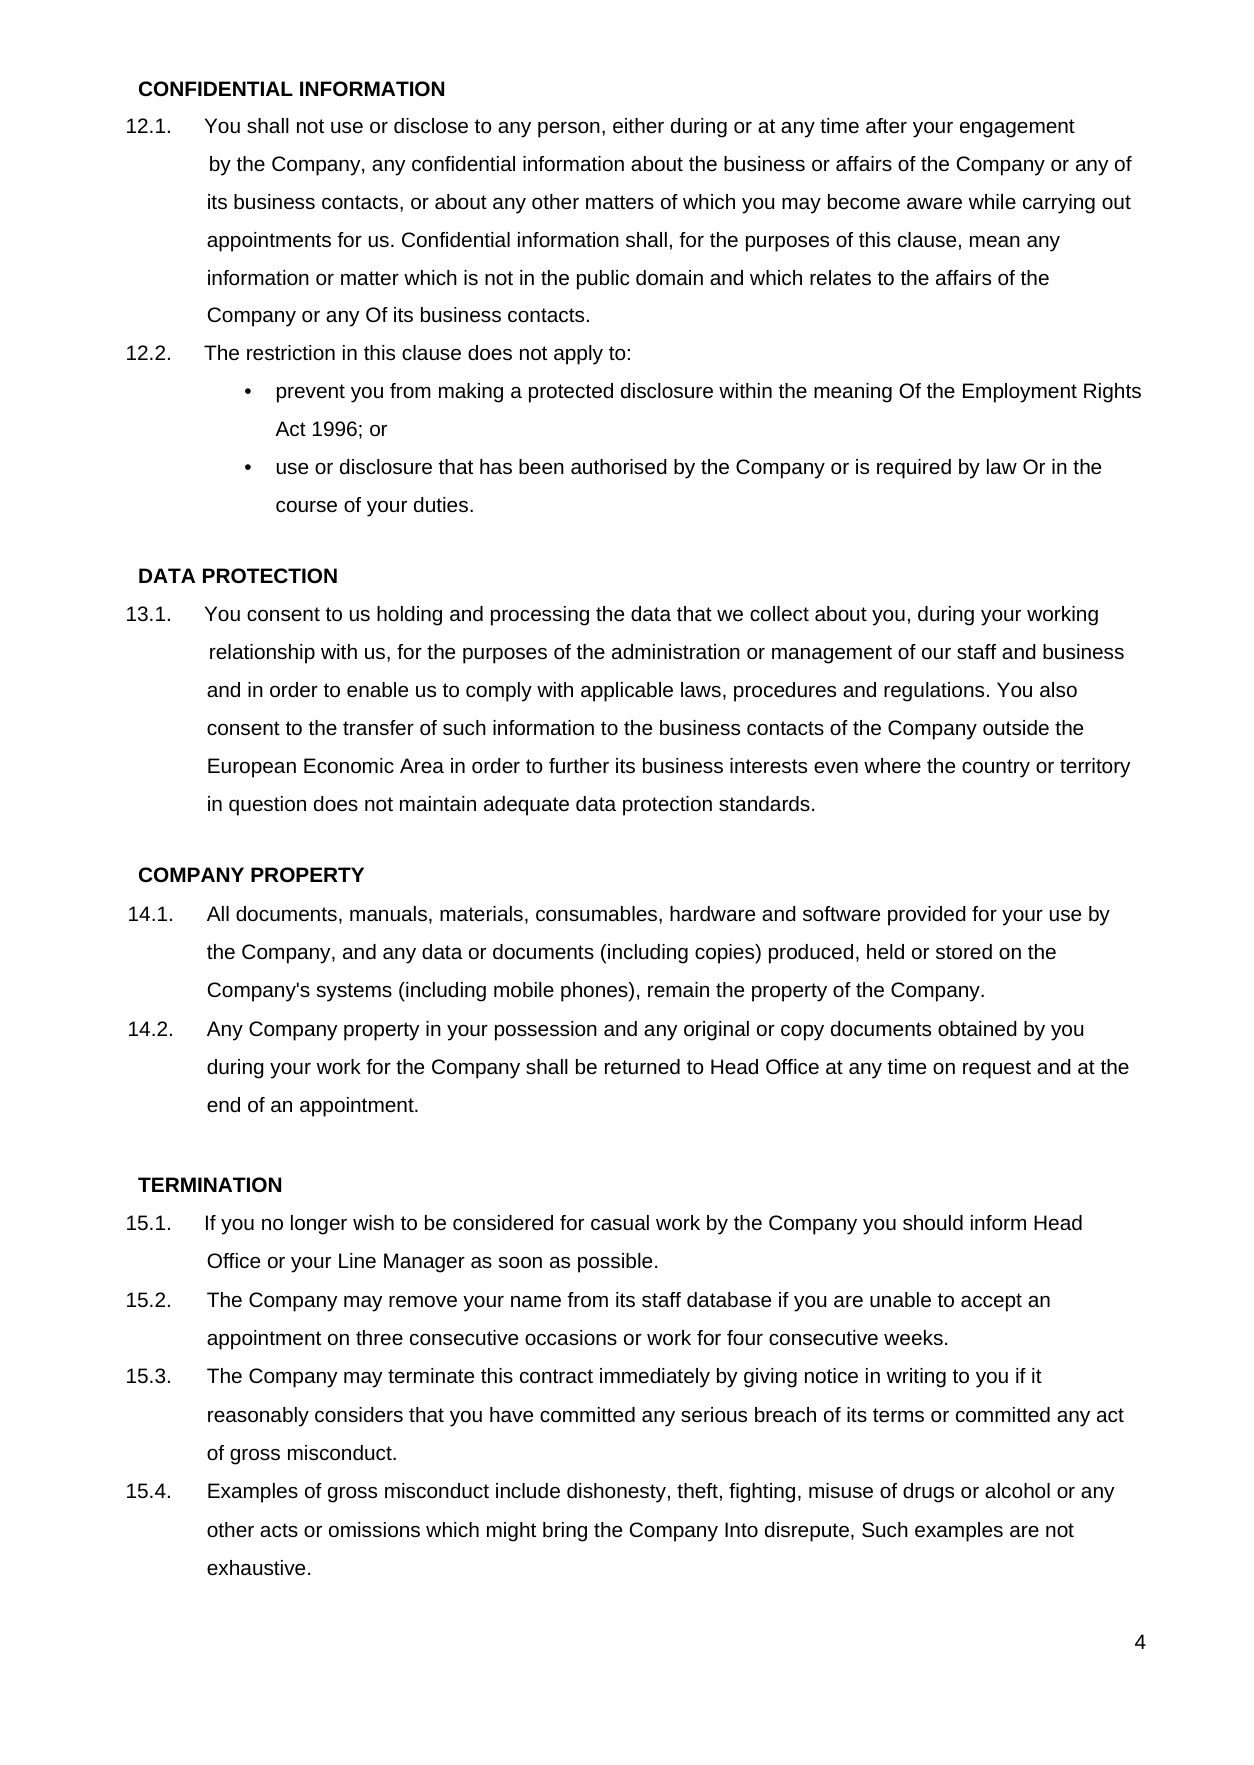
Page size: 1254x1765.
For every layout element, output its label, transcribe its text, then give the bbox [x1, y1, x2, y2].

list Examples of gross misconduct include dishonesty, theft, fighting, misuse of drugs or alcohol or any other acts or omissions which might bring the Company Into disrepute, Such examples are not exhaustive. [125, 1479, 1144, 1580]
subtitle CONFIDENTIAL INFORMATION [90, 76, 1144, 100]
list The Company may terminate this contract immediately by giving notice in writing to you if it reasonably considers that you have committed any serious breach of its terms or committed any act of gross misconduct. [125, 1364, 1144, 1465]
list use or disclosure that has been authorised by the Company or is required by law Or in the course of your duties. [244, 454, 1144, 516]
subtitle TERMINATION [90, 1173, 1144, 1197]
subtitle DATA PROTECTION [90, 563, 1144, 587]
text 13.1. You consent to us holding and processing the data that we collect about you, during your working [90, 602, 1144, 626]
list The restriction in this clause does not apply to: [90, 341, 1144, 365]
list Any Company property in your possession and any original or copy documents obtained by you during your work for the Company shall be returned to Head Office at any time on request and at the end of an appointment. [127, 1016, 1144, 1117]
text by the Company, any confidential information about the business or affairs of the Company or any of its business contacts, or about any other matters of which you may become aware while carrying out appointments for us. Confidential information shall, for the purposes of this clause, mean any information or matter which is not in the public domain and which relates to the affairs of the Company or any Of its business contacts. [207, 152, 1144, 327]
list All documents, manuals, materials, consumables, hardware and software provided for your use by the Company, and any data or documents (including copies) produced, held or stored on the Company's systems (including mobile phones), remain the property of the Company. [127, 901, 1144, 1002]
list The Company may remove your name from its staff database if you are unable to accept an appointment on three consecutive occasions or work for four consecutive weeks. [125, 1287, 1144, 1350]
text Office or your Line Manager as soon as possible. [207, 1249, 1144, 1273]
text relationship with us, for the purposes of the administration or management of our staff and business and in order to enable us to comply with applicable laws, procedures and regulations. You also consent to the transfer of such information to the business contacts of the Company outside the European Economic Area in order to further its business interests even where the country or territory in question does not maintain adequate data protection standards. [207, 639, 1144, 816]
list You shall not use or disclose to any person, either during or at any time after your engagement [90, 114, 1144, 138]
list If you no longer wish to be considered for casual work by the Company you should inform Head [90, 1211, 1144, 1235]
list prevent you from making a protected disclosure within the meaning Of the Employment Rights Act 1996; or [244, 379, 1144, 441]
subtitle COMPANY PROPERTY [90, 863, 1144, 887]
